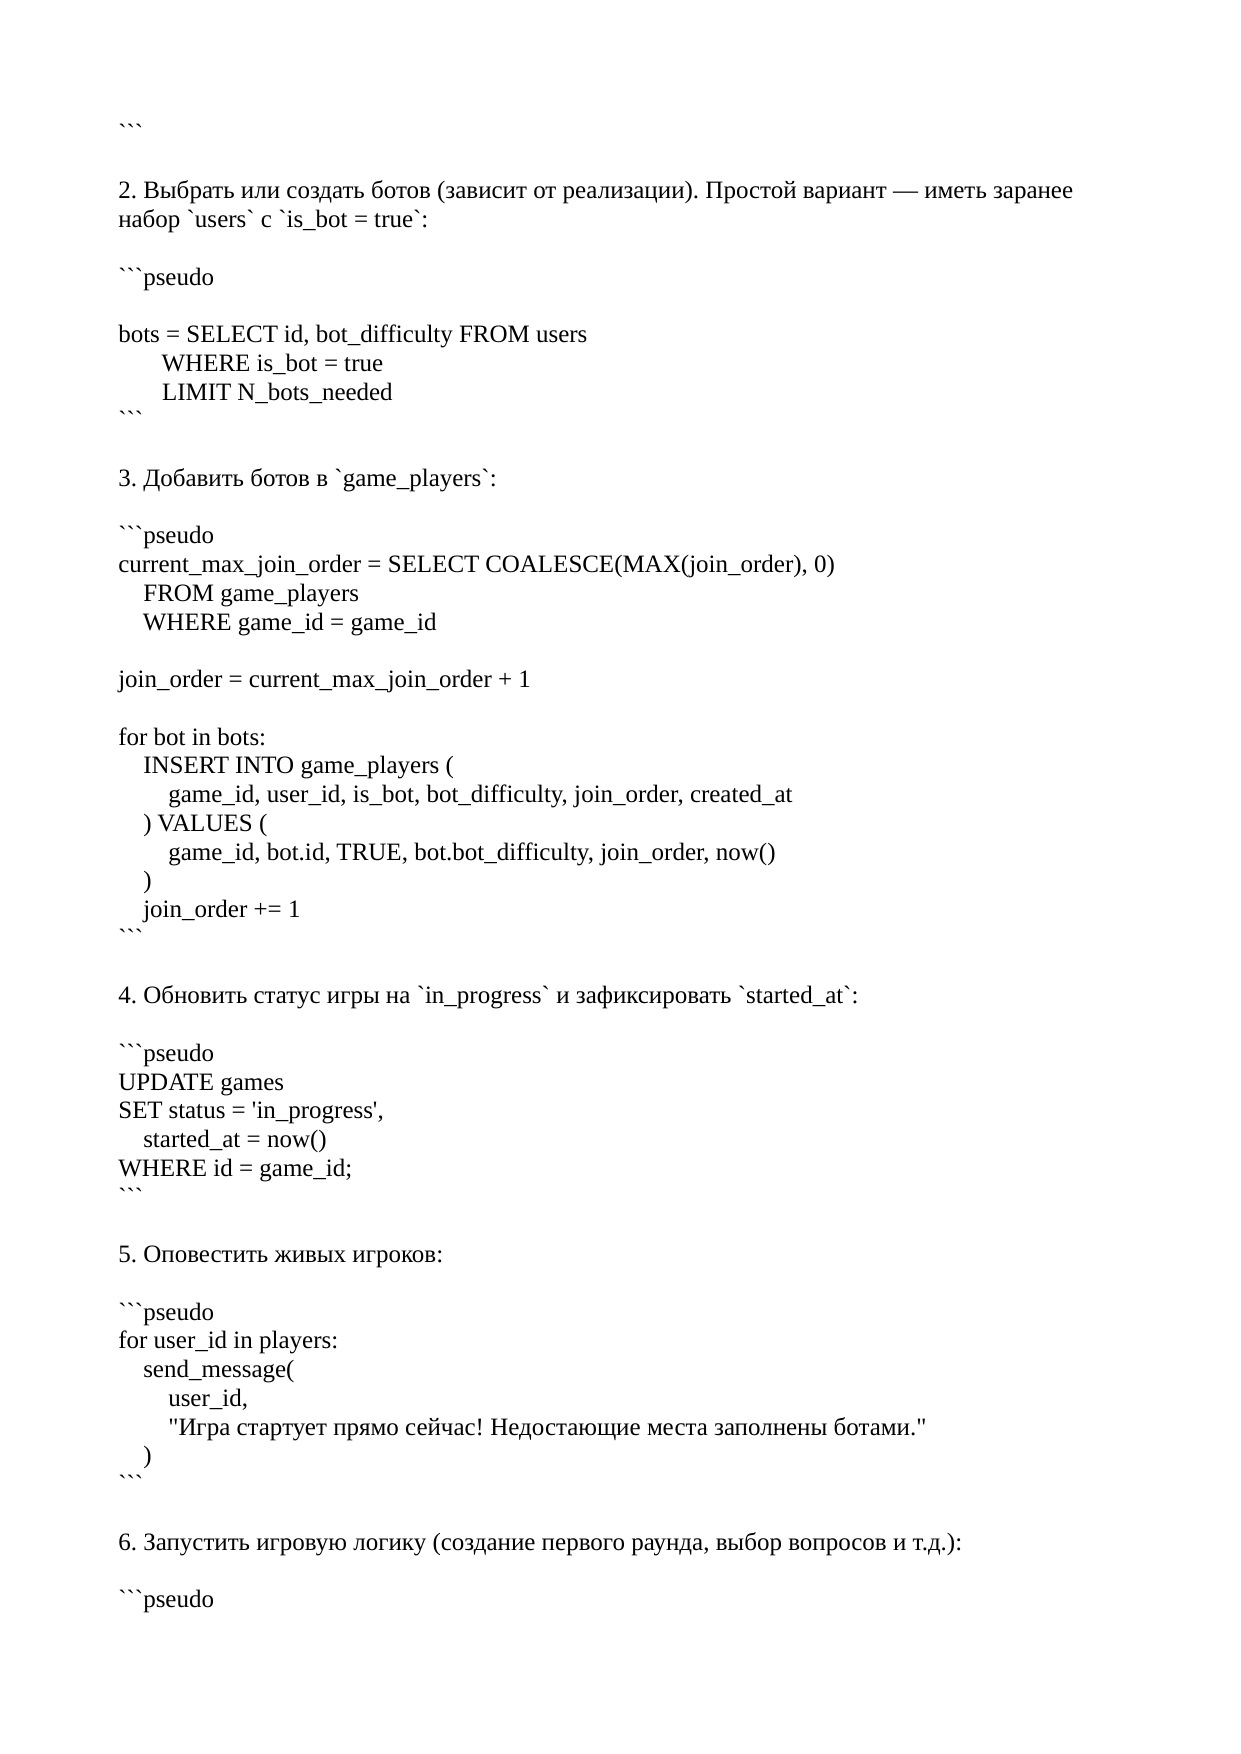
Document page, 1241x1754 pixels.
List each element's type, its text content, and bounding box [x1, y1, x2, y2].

text FROM game_players [118, 578, 1122, 607]
text "Игра стартует прямо сейчас! Недостающие места заполнены ботами." [118, 1412, 1122, 1441]
text LIMIT N_bots_needed [118, 377, 1122, 406]
text game_id, user_id, is_bot, bot_difficulty, join_order, created_at [118, 779, 1122, 808]
text ```pseudo [118, 1038, 1122, 1067]
text ) [118, 866, 1122, 894]
text ``` [118, 1182, 1122, 1211]
text ```pseudo [118, 1584, 1122, 1613]
text game_id, bot.id, TRUE, bot.bot_difficulty, join_order, now() [118, 837, 1122, 866]
text ``` [118, 923, 1122, 952]
text bots = SELECT id, bot_difficulty FROM users [118, 319, 1122, 348]
text INSERT INTO game_players ( [118, 751, 1122, 779]
text WHERE is_bot = true [118, 348, 1122, 377]
text ```pseudo [118, 1297, 1122, 1326]
text join_order = current_max_join_order + 1 [118, 664, 1122, 693]
text ``` [118, 406, 1122, 434]
text join_order += 1 [118, 894, 1122, 923]
text ``` [118, 1469, 1122, 1498]
text 3. Добавить ботов в `game_players`: [118, 463, 1122, 492]
text ```pseudo [118, 521, 1122, 549]
text started_at = now() [118, 1124, 1122, 1153]
text ) [118, 1441, 1122, 1469]
text 6. Запустить игровую логику (создание первого раунда, выбор вопросов и т.д.): [118, 1527, 1122, 1556]
text WHERE game_id = game_id [118, 607, 1122, 636]
text ) VALUES ( [118, 808, 1122, 837]
text 5. Оповестить живых игроков: [118, 1239, 1122, 1268]
text send_message( [118, 1354, 1122, 1383]
text user_id, [118, 1383, 1122, 1412]
text ```pseudo [118, 262, 1122, 291]
text SET status = 'in_progress', [118, 1096, 1122, 1124]
text current_max_join_order = SELECT COALESCE(MAX(join_order), 0) [118, 549, 1122, 578]
text ``` [118, 118, 1122, 147]
text for user_id in players: [118, 1326, 1122, 1354]
text for bot in bots: [118, 722, 1122, 751]
text WHERE id = game_id; [118, 1153, 1122, 1182]
text 4. Обновить статус игры на `in_progress` и зафиксировать `started_at`: [118, 981, 1122, 1009]
text UPDATE games [118, 1067, 1122, 1096]
text 2. Выбрать или создать ботов (зависит от реализации). Простой вариант — иметь заранее набор `users` с `is_bot = true`: [118, 176, 1122, 233]
